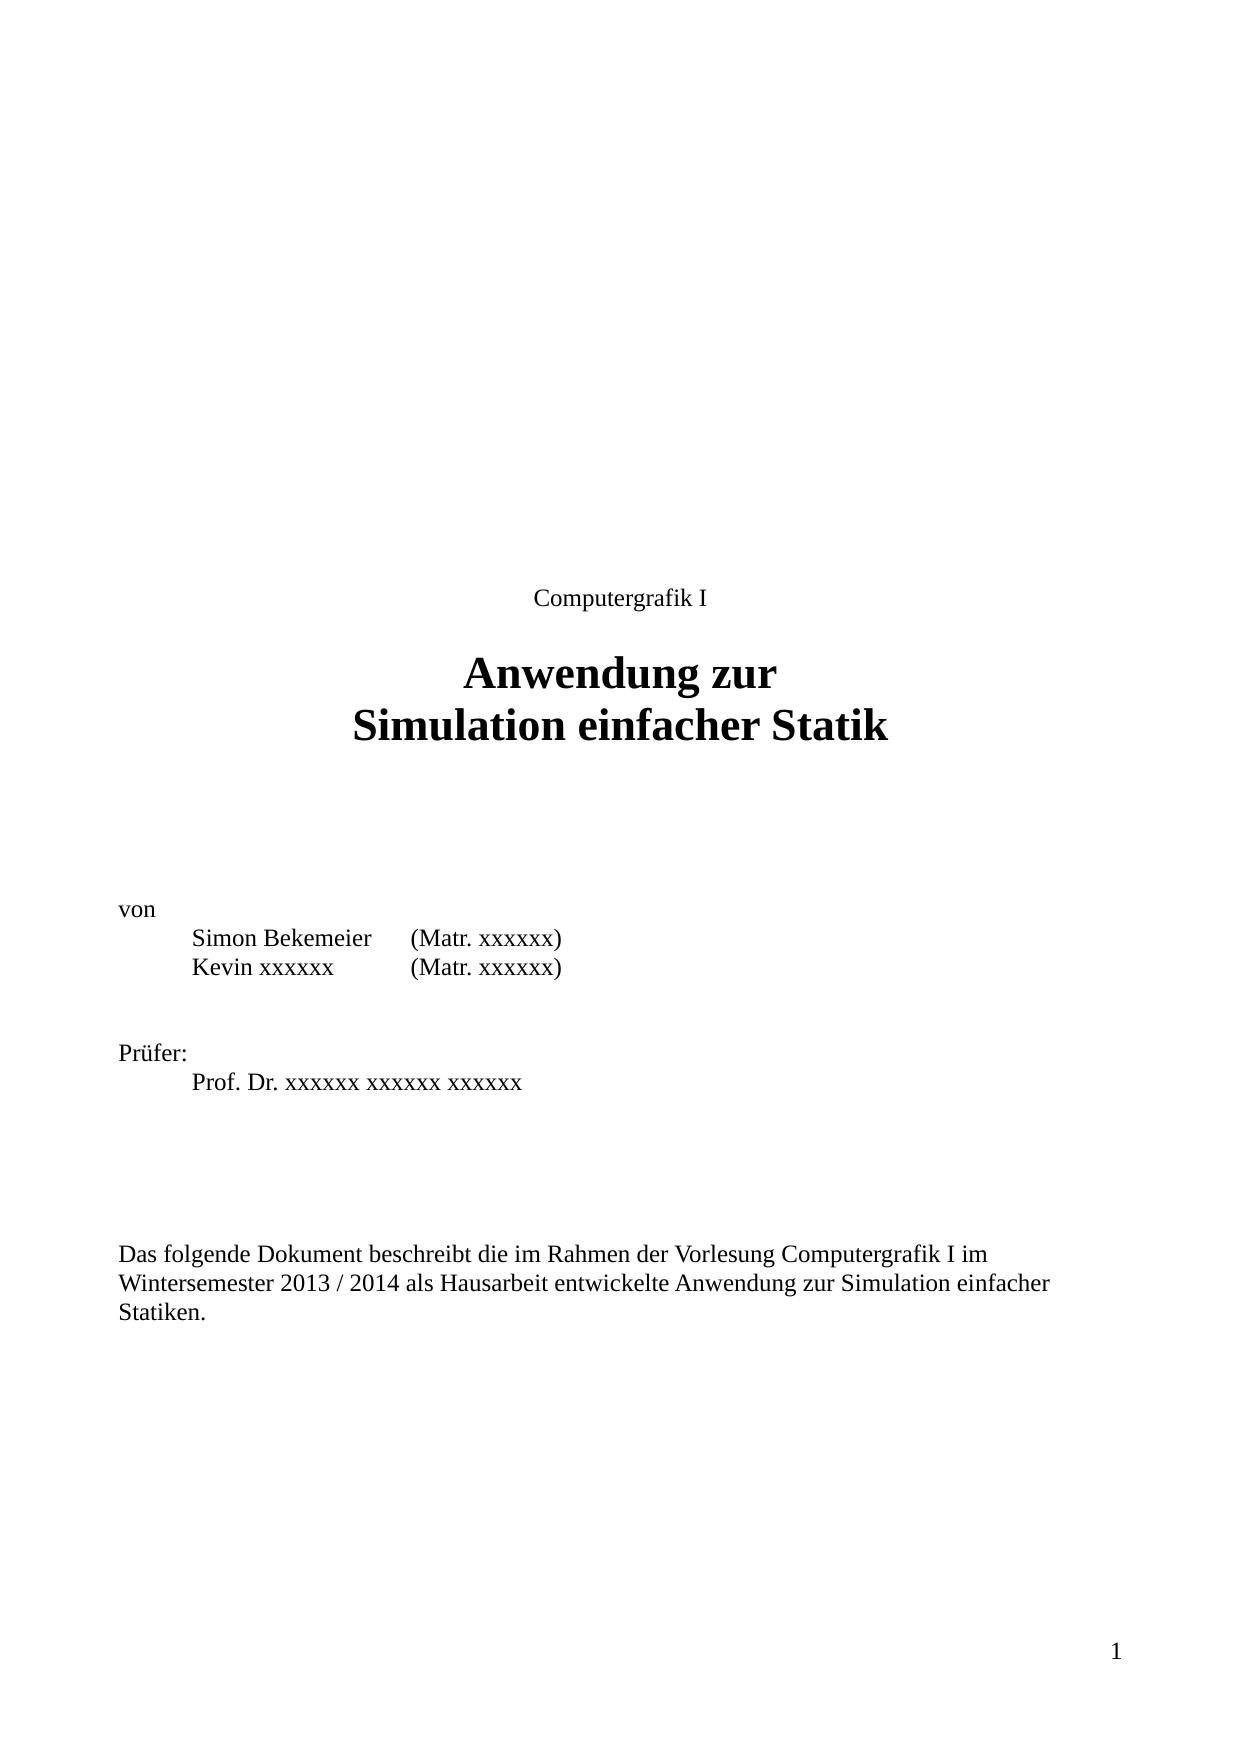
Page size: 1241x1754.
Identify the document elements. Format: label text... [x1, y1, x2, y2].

text von [118, 894, 1122, 923]
text Simon Bekemeier (Matr. xxxxxx) [118, 923, 1122, 952]
text Das folgende Dokument beschreibt die im Rahmen der Vorlesung Computergrafik I im Wintersemester 2013 / 2014 als Hausarbeit entwickelte Anwendung zur Simulation einfacher Statiken. [118, 1239, 1122, 1326]
text Simulation einfacher Statik [118, 698, 1122, 751]
text Anwendung zur [118, 645, 1122, 698]
text Prüfer: [118, 1038, 1122, 1067]
text Prof. Dr. xxxxxx xxxxxx xxxxxx [118, 1067, 1122, 1096]
text Kevin xxxxxx (Matr. xxxxxx) [118, 952, 1122, 981]
text Computergrafik I [118, 583, 1122, 612]
